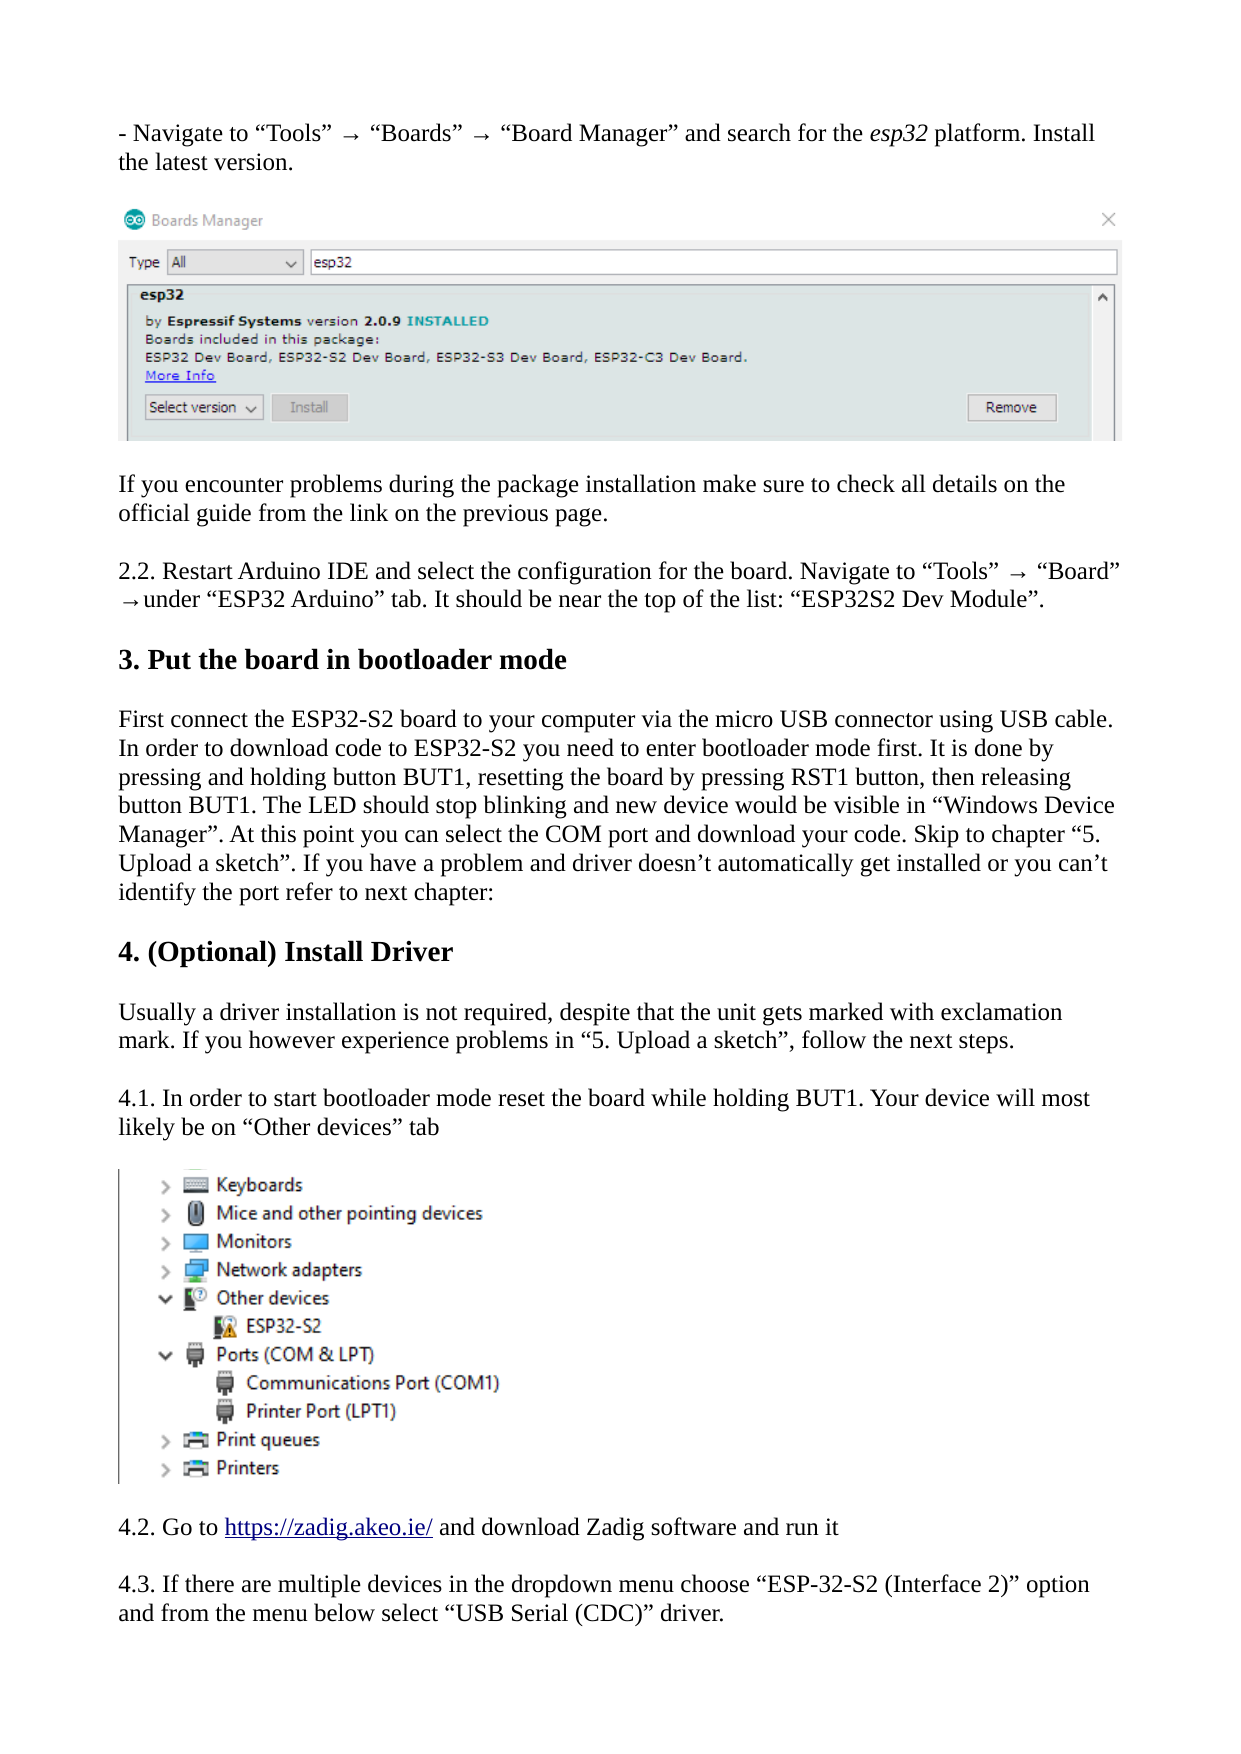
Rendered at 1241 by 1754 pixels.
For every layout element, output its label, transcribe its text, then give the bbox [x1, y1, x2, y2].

text 4.3. If there are multiple devices in the dropdown menu choose “ESP-32-S2 (Interface 2)” option and from the menu below select “USB Serial (CDC)” driver. [118, 1569, 1122, 1627]
text 4.2. Go to https://zadig.akeo.ie/ and download Zadig software and run it [118, 1512, 1122, 1541]
text If you encounter problems during the package installation make sure to check all details on the official guide from the link on the previous page. [118, 469, 1122, 527]
text 2.2. Restart Arduino IDE and select the configuration for the board. Navigate to “Tools” → “Board” →under “ESP32 Arduino” tab. It should be near the top of the list: “ESP32S2 Dev Module”. [118, 556, 1122, 613]
text 4. (Optional) Install Driver [118, 934, 1122, 968]
text 3. Put the board in bootloader mode [118, 642, 1122, 676]
text - Navigate to “Tools” → “Boards” → “Board Manager” and search for the esp32 platform. Install the latest version. [118, 118, 1122, 176]
text First connect the ESP32-S2 board to your computer via the micro USB connector using USB cable. In order to download code to ESP32-S2 you need to enter bootloader mode first. It is done by pressing and holding button BUT1, resetting the board by pressing RST1 button, then releasing button BUT1. The LED should stop blinking and new device would be visible in “Windows Device Manager”. At this point you can select the COM port and download your code. Skip to chapter “5. Upload a sketch”. If you have a problem and driver doesn’t automatically get installed or you can’t identify the port refer to next chapter: [118, 704, 1122, 906]
picture [118, 1169, 522, 1484]
picture [118, 204, 1123, 441]
text 4.1. In order to start bootloader mode reset the board while holding BUT1. Your device will most likely be on “Other devices” tab [118, 1083, 1122, 1140]
text Usually a driver installation is not required, despite that the unit gets marked with exclamation mark. If you however experience problems in “5. Upload a sketch”, follow the next steps. [118, 997, 1122, 1054]
